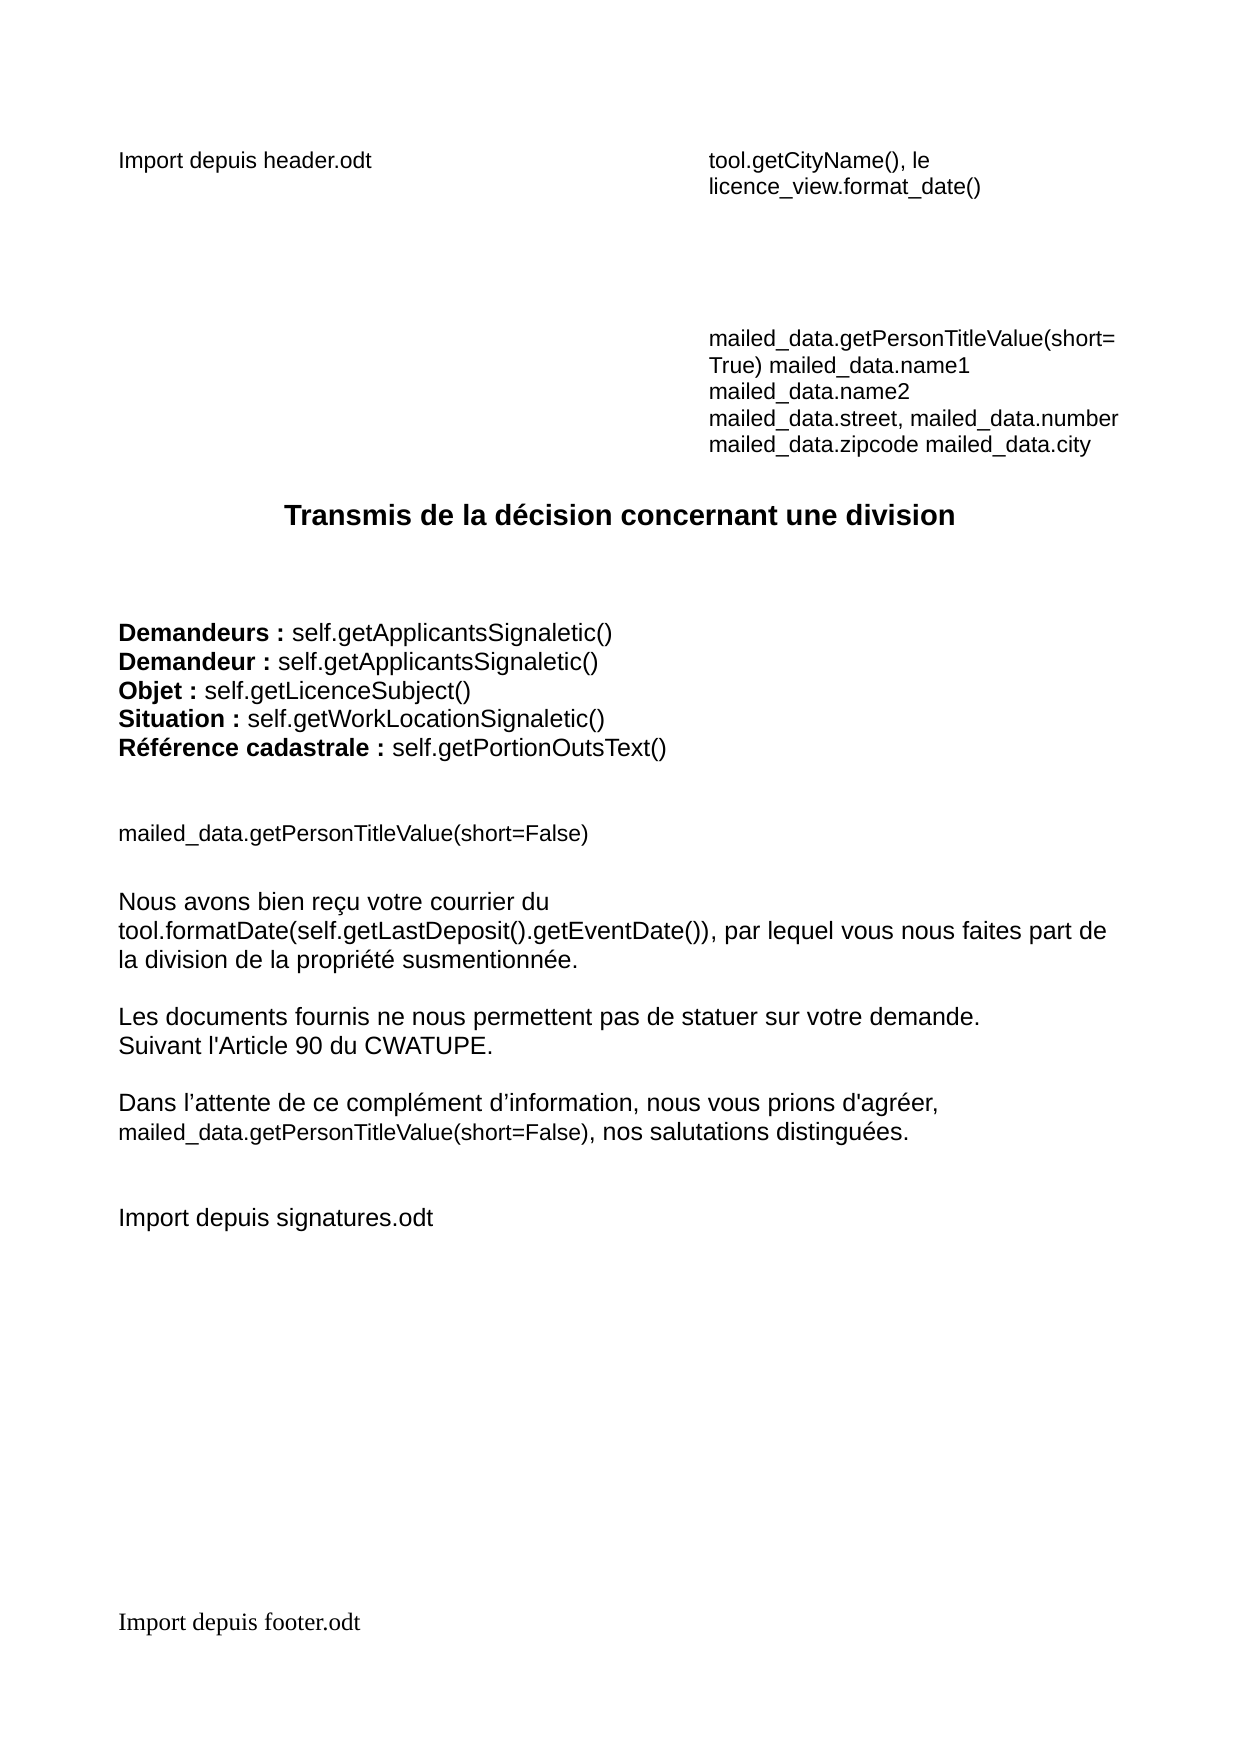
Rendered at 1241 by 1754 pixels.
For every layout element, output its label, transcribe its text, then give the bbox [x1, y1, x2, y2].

text Suivant l'Article 90 du CWATUPE. [118, 1031, 1122, 1059]
text Demandeur : self.getApplicantsSignaletic() [118, 647, 1122, 676]
table_header tool.getCityName(), le licence_view.format_date() mailed_data.getPersonTitleValue(short=True) mailed_data.name1 mailed_data.name2 mailed_data.street, mailed_data.number mailed_data.zipcode mailed_data.city [709, 147, 1123, 470]
text Import depuis signatures.odt [118, 1203, 1122, 1232]
text Objet : self.getLicenceSubject() [118, 676, 1122, 704]
text mailed_data.getPersonTitleValue(short=False) [118, 819, 1122, 846]
text Référence cadastrale : self.getPortionOutsText() [118, 733, 1122, 762]
text Les documents fournis ne nous permettent pas de statuer sur votre demande. [118, 1002, 1122, 1031]
text Demandeurs : self.getApplicantsSignaletic() [118, 618, 1122, 647]
text Nous avons bien reçu votre courrier du tool.formatDate(self.getLastDeposit().getEventDate()), par lequel vous nous faites part de la division de la propriété susmentionnée. [118, 887, 1122, 973]
table_header Import depuis header.odt [118, 147, 708, 470]
title Transmis de la décision concernant une division [118, 498, 1122, 532]
text Dans l’attente de ce complément d’information, nous vous prions d'agréer, mailed_data.getPersonTitleValue(short=False), nos salutations distinguées. [118, 1088, 1122, 1146]
text Situation : self.getWorkLocationSignaletic() [118, 704, 1122, 733]
